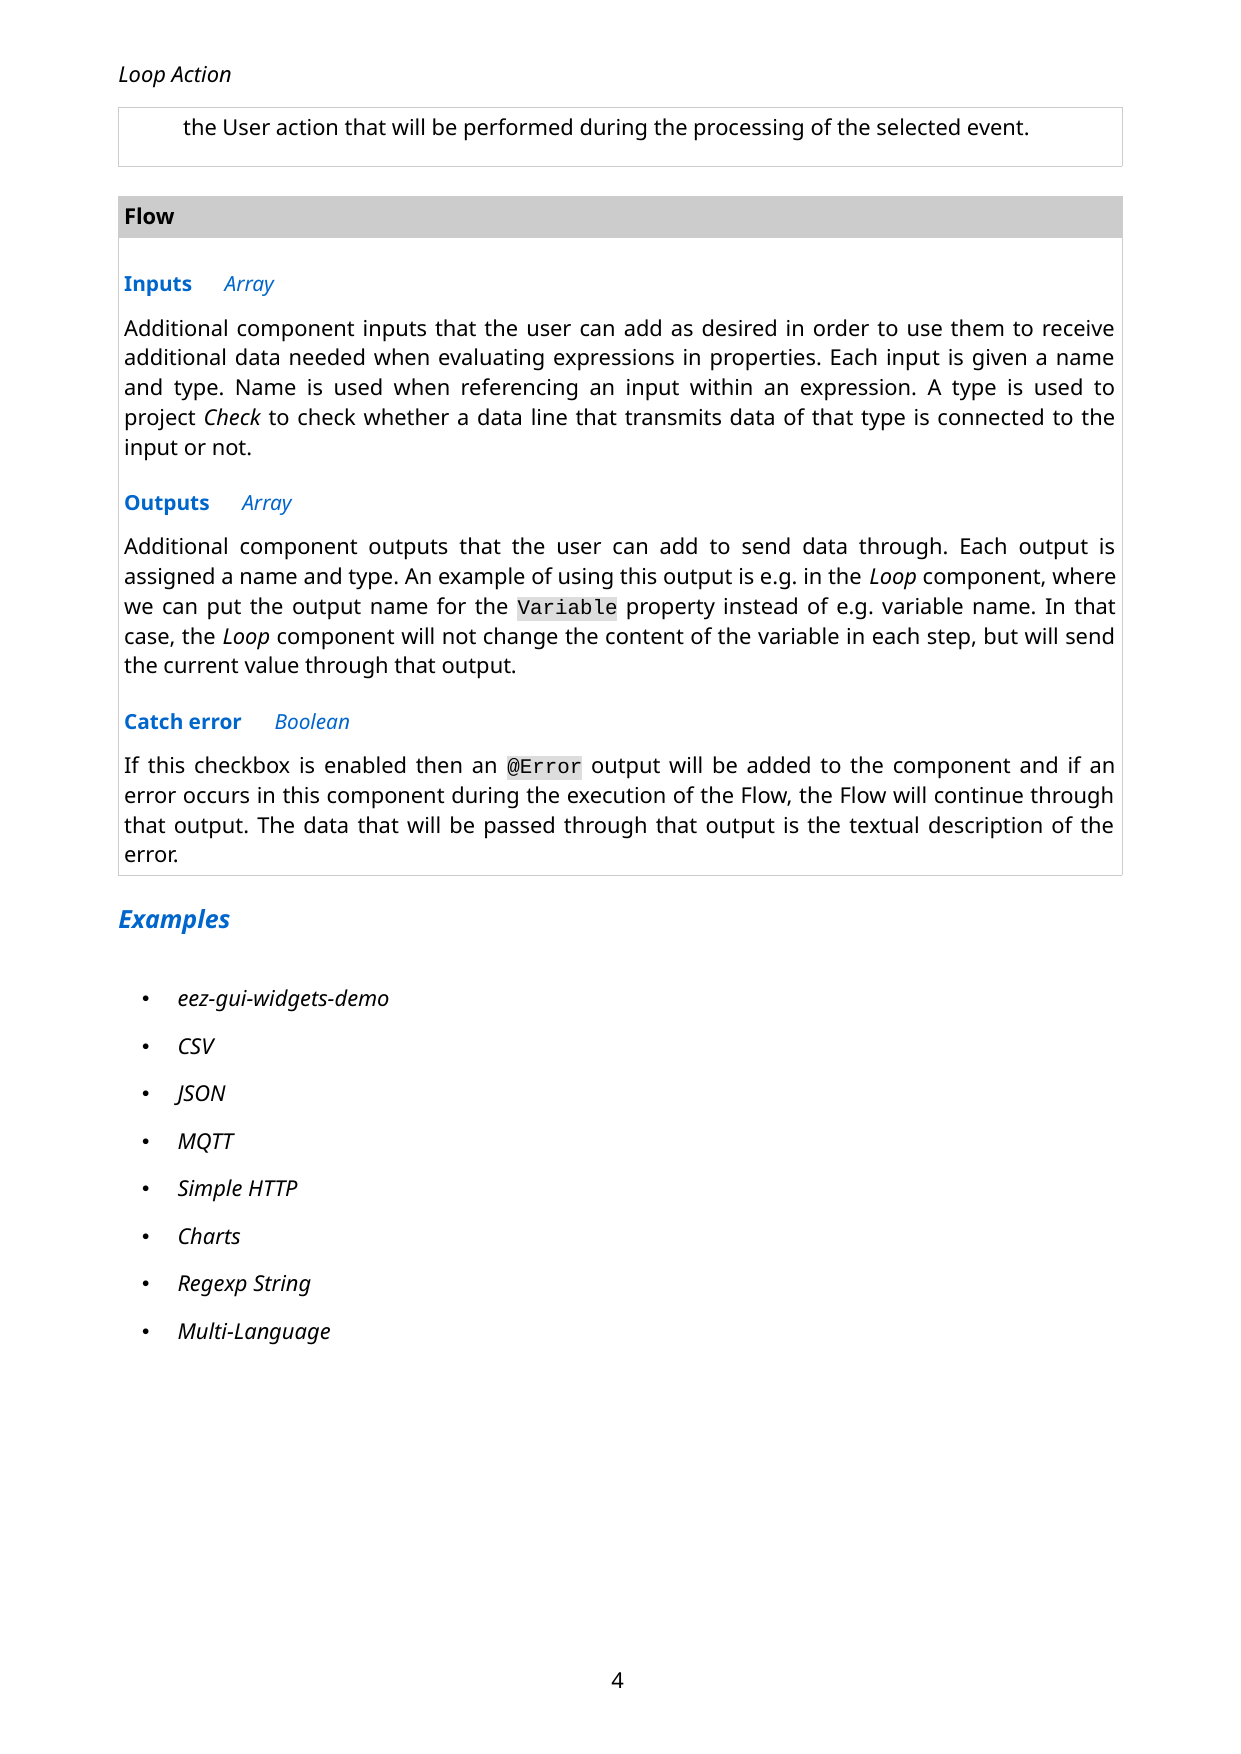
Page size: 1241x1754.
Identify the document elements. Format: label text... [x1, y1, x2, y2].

list eez-gui-widgets-demo [142, 983, 1110, 1013]
list CSV [142, 1031, 1110, 1060]
list Multi-Language [142, 1316, 1110, 1345]
list Simple HTTP [142, 1173, 1110, 1203]
table_cell the User action that will be performed during the processing of the selected event. [119, 108, 1122, 166]
list Regexp String [142, 1268, 1110, 1298]
list JSON [142, 1078, 1110, 1108]
table_cell Inputs Array Additional component inputs that the user can add as desired in order to use them to receive additional data needed when evaluating expressions in properties. Each input is given a name and type. Name is used when referencing an input within an expression. A type is used to project Check to check whether a data line that transmits data of that type is connected to the input or not. Outputs Array Additional component outputs that the user can add to send data through. Each output is assigned a name and type. An example of using this output is e.g. in the Loop component, where we can put the output name for the Variable property instead of e.g. variable name. In that case, the Loop component will not change the content of the variable in each step, but will send the current value through that output. Catch error Boolean If this checkbox is enabled then an @Error output will be added to the component and if an error occurs in this component during the execution of the Flow, the Flow will continue through that output. The data that will be passed through that output is the textual description of the error. [119, 238, 1122, 875]
table_header Flow [119, 197, 1122, 237]
list MQTT [142, 1126, 1110, 1155]
list Charts [142, 1221, 1110, 1250]
subtitle Examples [118, 902, 1122, 936]
